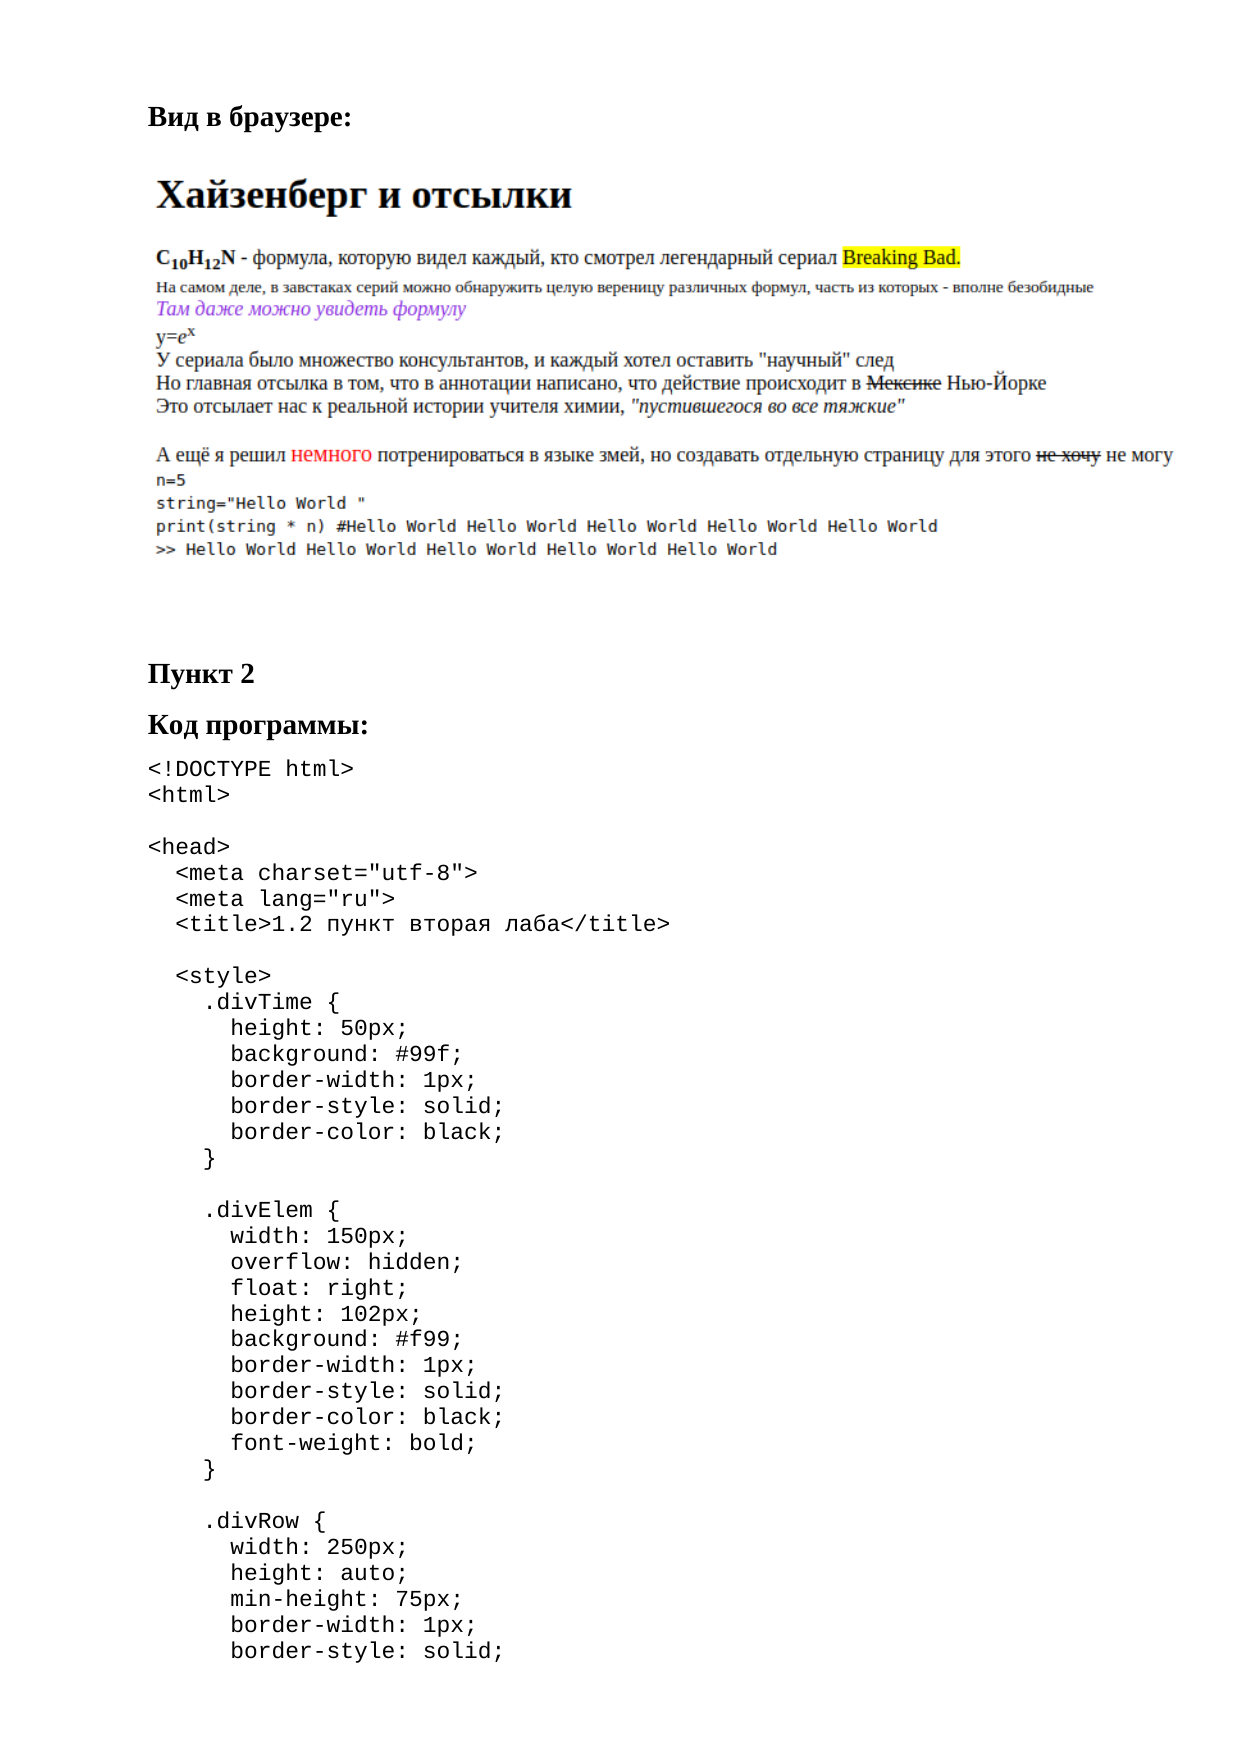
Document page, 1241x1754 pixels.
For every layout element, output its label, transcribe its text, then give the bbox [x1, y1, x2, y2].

text border-color: black; [148, 1120, 1181, 1146]
text border-color: black; [148, 1406, 1181, 1432]
text border-width: 1px; [148, 1068, 1181, 1094]
text <html> [148, 783, 1181, 809]
text min-height: 75px; [148, 1587, 1181, 1613]
text <style> [148, 965, 1181, 991]
text Код программы: [148, 707, 1181, 740]
text .divTime { [148, 991, 1181, 1017]
text border-width: 1px; [148, 1613, 1181, 1639]
text .divRow { [148, 1509, 1181, 1535]
text <head> [148, 835, 1181, 861]
text <meta lang="ru"> [148, 887, 1181, 913]
text height: auto; [148, 1561, 1181, 1587]
text } [148, 1457, 1181, 1483]
text width: 150px; [148, 1224, 1181, 1250]
text overflow: hidden; [148, 1250, 1181, 1276]
text border-style: solid; [148, 1639, 1181, 1665]
text border-width: 1px; [148, 1354, 1181, 1380]
text Пункт 2 [148, 657, 1181, 690]
text float: right; [148, 1276, 1181, 1302]
text background: #f99; [148, 1328, 1181, 1354]
text border-style: solid; [148, 1094, 1181, 1120]
text <title>1.2 пункт вторая лаба</title> [148, 913, 1181, 939]
text <!DOCTYPE html> [148, 757, 1181, 783]
text background: #99f; [148, 1042, 1181, 1068]
text border-style: solid; [148, 1380, 1181, 1406]
text .divElem { [148, 1198, 1181, 1224]
text } [148, 1146, 1181, 1172]
text height: 102px; [148, 1302, 1181, 1328]
text <meta charset="utf-8"> [148, 861, 1181, 887]
text Вид в браузере: [148, 99, 1181, 133]
text font-weight: bold; [148, 1432, 1181, 1457]
text height: 50px; [148, 1017, 1181, 1042]
text width: 250px; [148, 1535, 1181, 1561]
picture [147, 149, 1182, 573]
